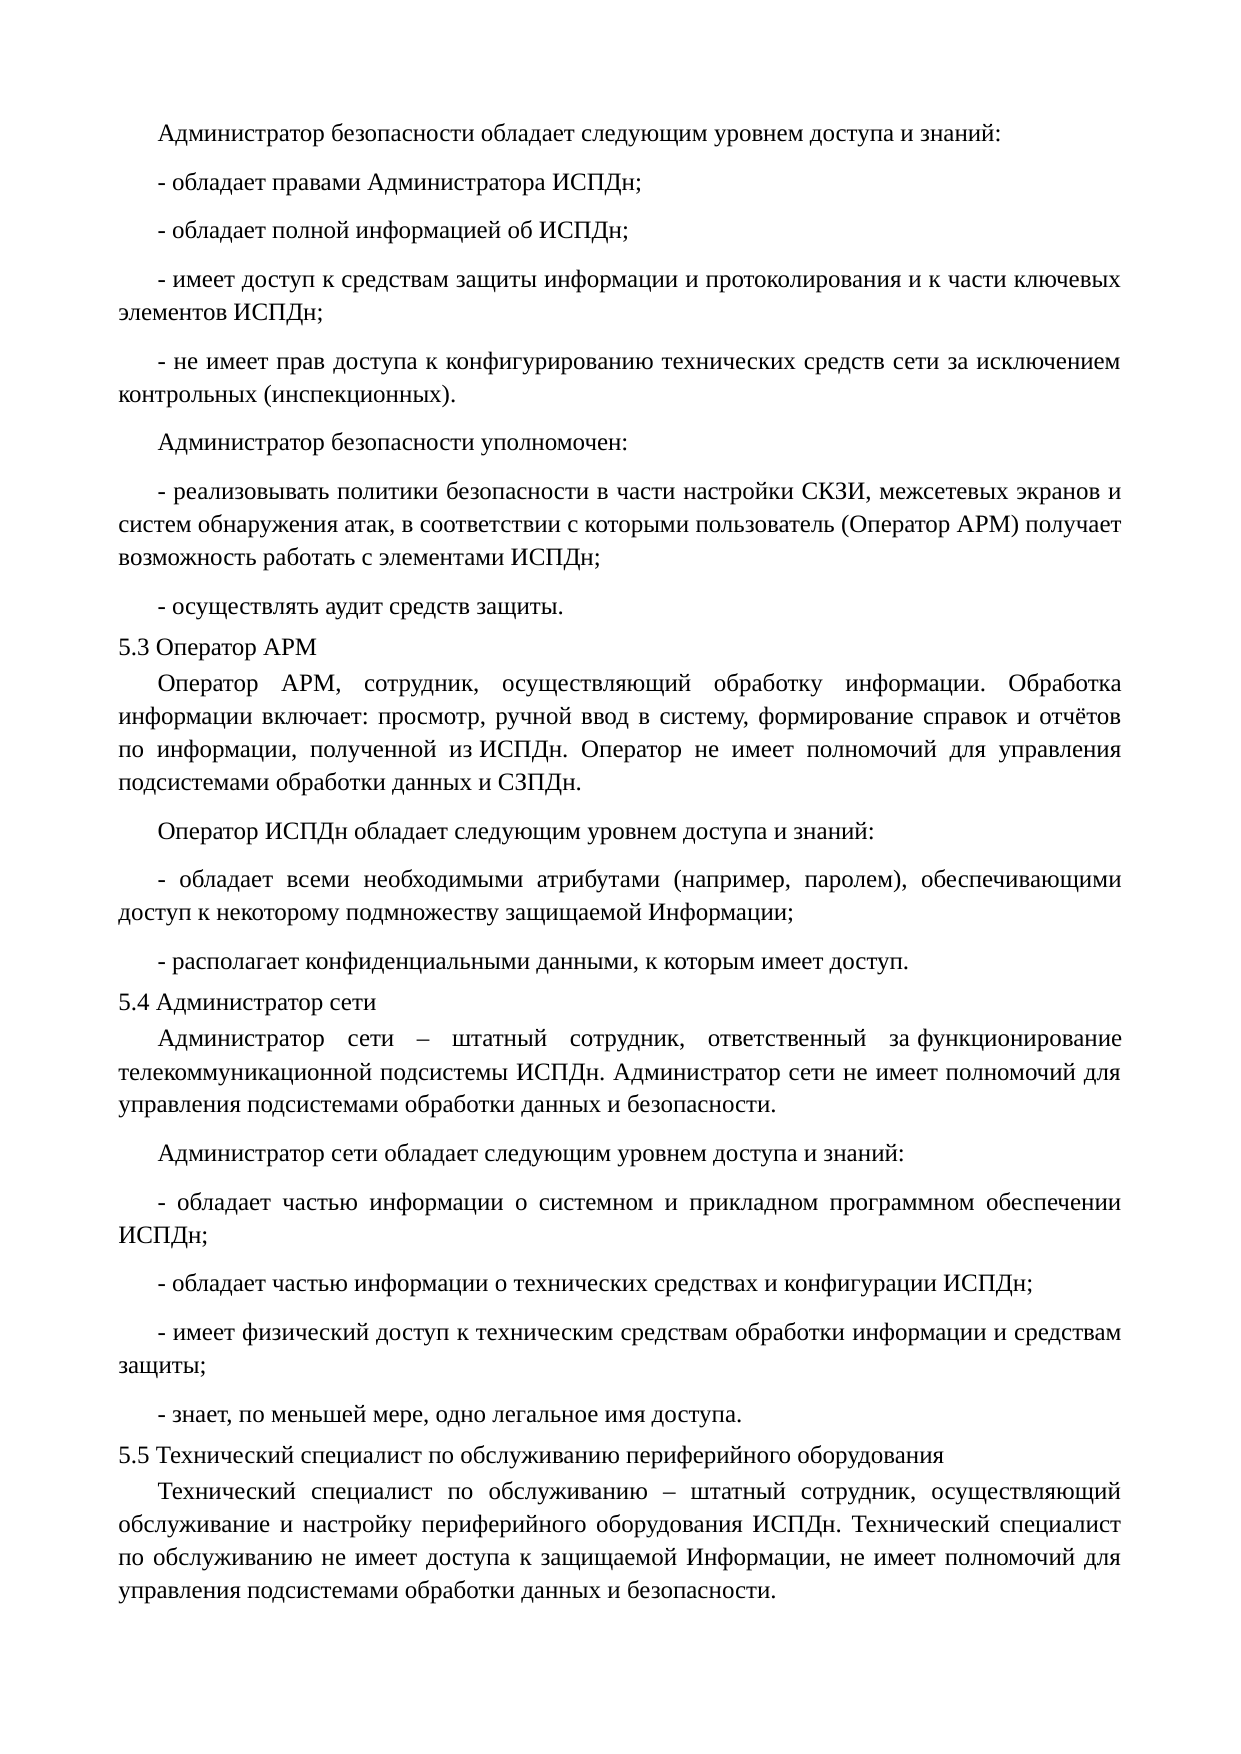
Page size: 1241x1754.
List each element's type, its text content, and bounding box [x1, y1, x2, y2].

text Администратор сети обладает следующим уровнем доступа и знаний: [118, 1138, 1122, 1167]
text Администратор безопасности обладает следующим уровнем доступа и знаний: [118, 118, 1122, 147]
text - не имеет прав доступа к конфигурированию технических средств сети за исключением контрольных (инспекционных). [118, 346, 1122, 407]
text - обладает частью информации о системном и прикладном программном обеспечении ИСПДн; [118, 1187, 1122, 1249]
subtitle 5.5 Технический специалист по обслуживанию периферийного оборудования [118, 1440, 1122, 1468]
text - обладает всеми необходимыми атрибутами (например, паролем), обеспечивающими доступ к некоторому подмножеству защищаемой Информации; [118, 864, 1122, 926]
text Администратор безопасности уполномочен: [118, 427, 1122, 456]
text - обладает правами Администратора ИСПДн; [118, 167, 1122, 196]
text - располагает конфиденциальными данными, к которым имеет доступ. [118, 946, 1122, 975]
text Оператор АРМ, сотрудник, осуществляющий обработку информации. Обработка информации включает: просмотр, ручной ввод в систему, формирование справок и отчётов по информации, полученной из ИСПДн. Оператор не имеет полномочий для управления подсистемами обработки данных и СЗПДн. [118, 668, 1122, 796]
text - имеет доступ к средствам защиты информации и протоколирования и к части ключевых элементов ИСПДн; [118, 264, 1122, 326]
subtitle 5.3 Оператор АРМ [118, 632, 1122, 660]
text - знает, по меньшей мере, одно легальное имя доступа. [118, 1399, 1122, 1428]
text - обладает полной информацией об ИСПДн; [118, 215, 1122, 244]
text Администратор сети – штатный сотрудник, ответственный за функционирование телекоммуникационной подсистемы ИСПДн. Администратор сети не имеет полномочий для управления подсистемами обработки данных и безопасности. [118, 1023, 1122, 1118]
text Технический специалист по обслуживанию – штатный сотрудник, осуществляющий обслуживание и настройку периферийного оборудования ИСПДн. Технический специалист по обслуживанию не имеет доступа к защищаемой Информации, не имеет полномочий для управления подсистемами обработки данных и безопасности. [118, 1476, 1122, 1604]
subtitle 5.4 Администратор сети [118, 987, 1122, 1016]
text Оператор ИСПДн обладает следующим уровнем доступа и знаний: [118, 816, 1122, 844]
text - осуществлять аудит средств защиты. [118, 591, 1122, 619]
text - имеет физический доступ к техническим средствам обработки информации и средствам защиты; [118, 1317, 1122, 1379]
text - обладает частью информации о технических средствах и конфигурации ИСПДн; [118, 1268, 1122, 1297]
text - реализовывать политики безопасности в части настройки СКЗИ, межсетевых экранов и систем обнаружения атак, в соответствии с которыми пользователь (Оператор АРМ) получает возможность работать с элементами ИСПДн; [118, 476, 1122, 571]
